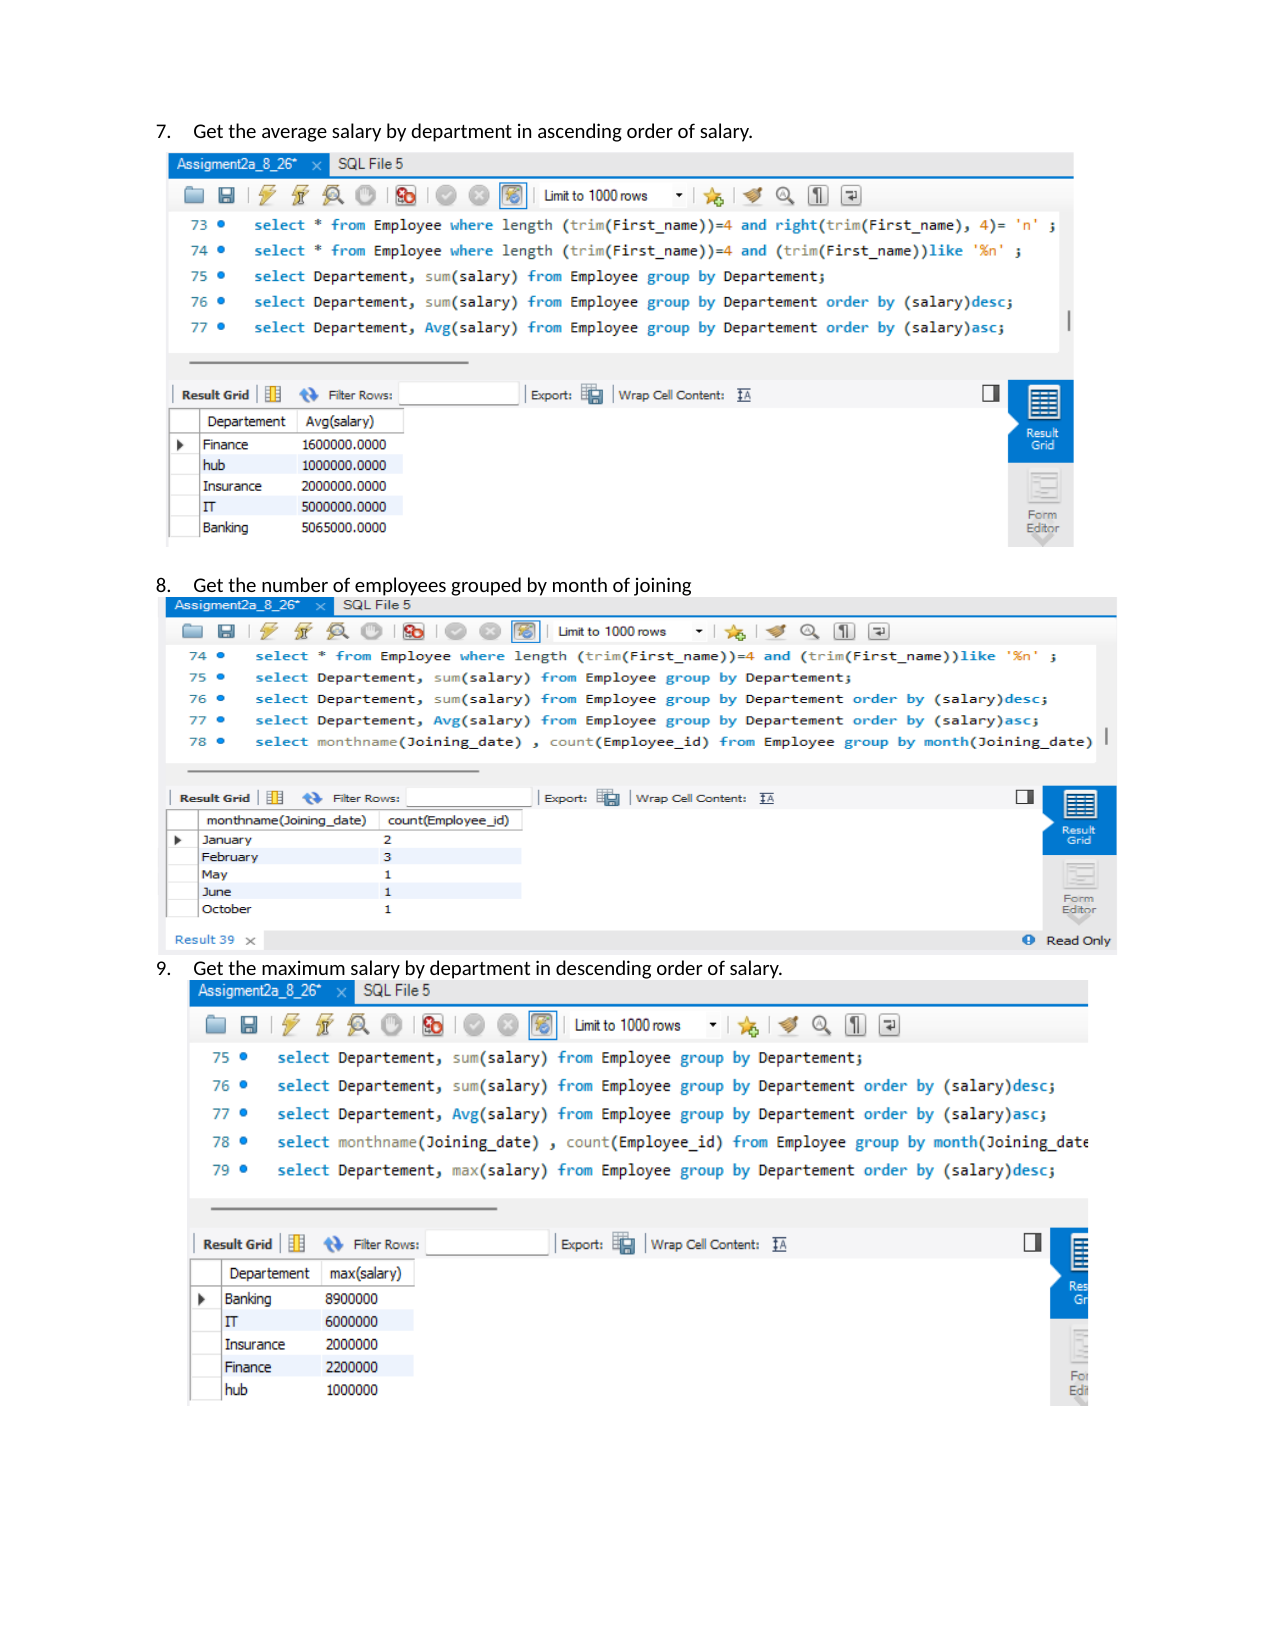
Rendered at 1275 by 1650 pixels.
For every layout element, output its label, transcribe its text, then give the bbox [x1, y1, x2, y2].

picture [157, 597, 1118, 955]
picture [165, 152, 1074, 547]
list Get the maximum salary by department in descending order of salary. [156, 597, 1157, 980]
picture [187, 980, 1089, 1406]
list Get the number of employees grouped by month of joining [156, 572, 1157, 597]
list Get the average salary by department in ascending order of salary. [156, 118, 1157, 143]
